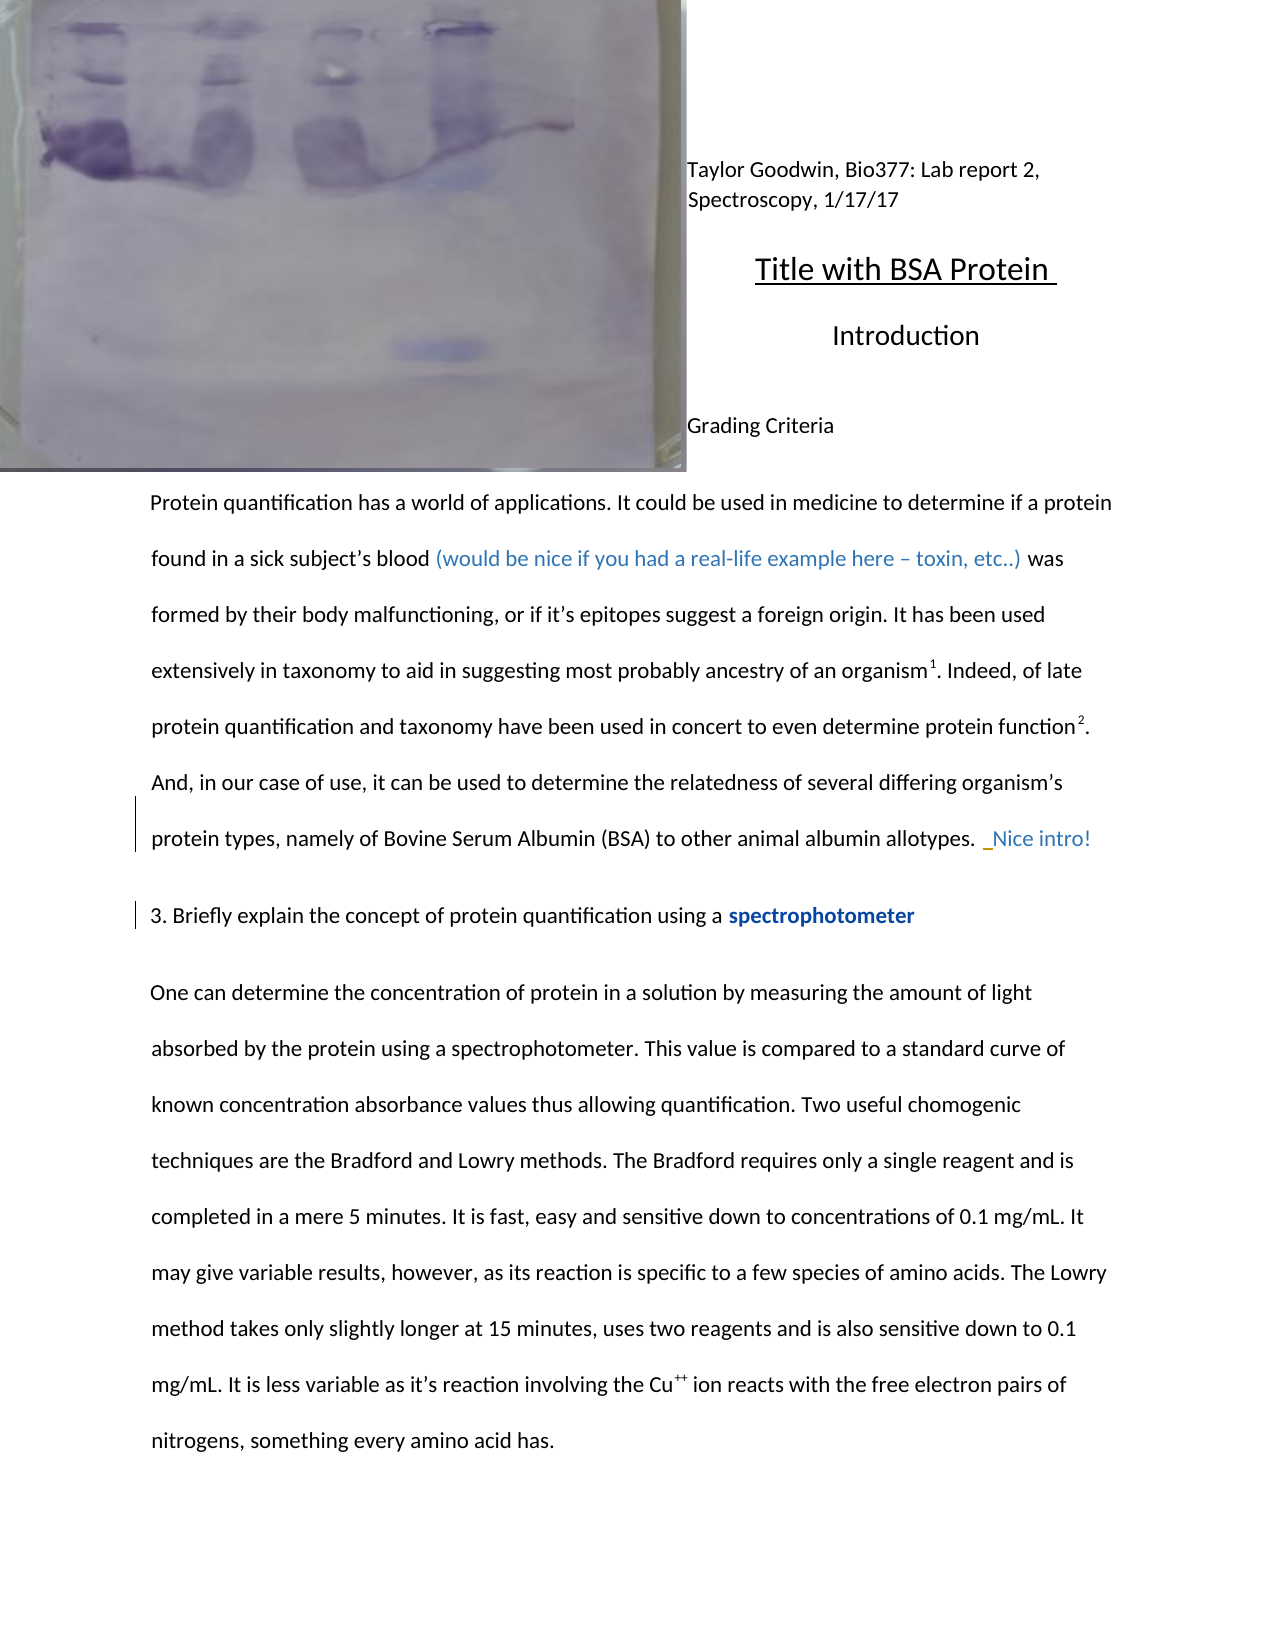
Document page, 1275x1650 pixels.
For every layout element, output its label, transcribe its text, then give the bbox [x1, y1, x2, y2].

text One can determine the concentration of protein in a solution by measuring the amount of light absorbed by the protein using a spectrophotometer. This value is compared to a standard curve of known concentration absorbance values thus allowing quantification. Two useful chomogenic techniques are the Bradford and Lowry methods. The Bradford requires only a single reagent and is completed in a mere 5 minutes. It is fast, easy and sensitive down to concentrations of 0.1 mg/mL. It may give variable results, however, as its reaction is specific to a few species of amino acids. The Lowry method takes only slightly longer at 15 minutes, uses two reagents and is also sensitive down to 0.1 mg/mL. It is less variable as it’s reaction involving the Cu++ ion reacts with the free electron pairs of nitrogens, something every amino acid has. [150, 978, 1120, 1454]
text Taylor Goodwin, Bio377: Lab report 2, Spectroscopy, 1/17/17 [687, 155, 1120, 213]
text Grading Criteria [687, 411, 1120, 439]
picture [0, 0, 687, 472]
text Title with BSA Protein [687, 248, 1120, 289]
text Protein quantification has a world of applications. It could be used in medicine to determine if a protein found in a sick subject’s blood (would be nice if you had a real-life example here – toxin, etc..) was formed by their body malfunctioning, or if it’s epitopes suggest a foreign origin. It has been used extensively in taxonomy to aid in suggesting most probably ancestry of an organism1. Indeed, of late protein quantification and taxonomy have been used in concert to even determine protein function2. And, in our case of use, it can be used to determine the relatedness of several differing organism’s protein types, namely of Bovine Serum Albumin (BSA) to other animal albumin allotypes. Nice intro! [150, 488, 1120, 852]
text 3. Briefly explain the concept of protein quantification using a spectrophotometer [150, 901, 1120, 929]
subtitle Introduction [687, 317, 1120, 353]
